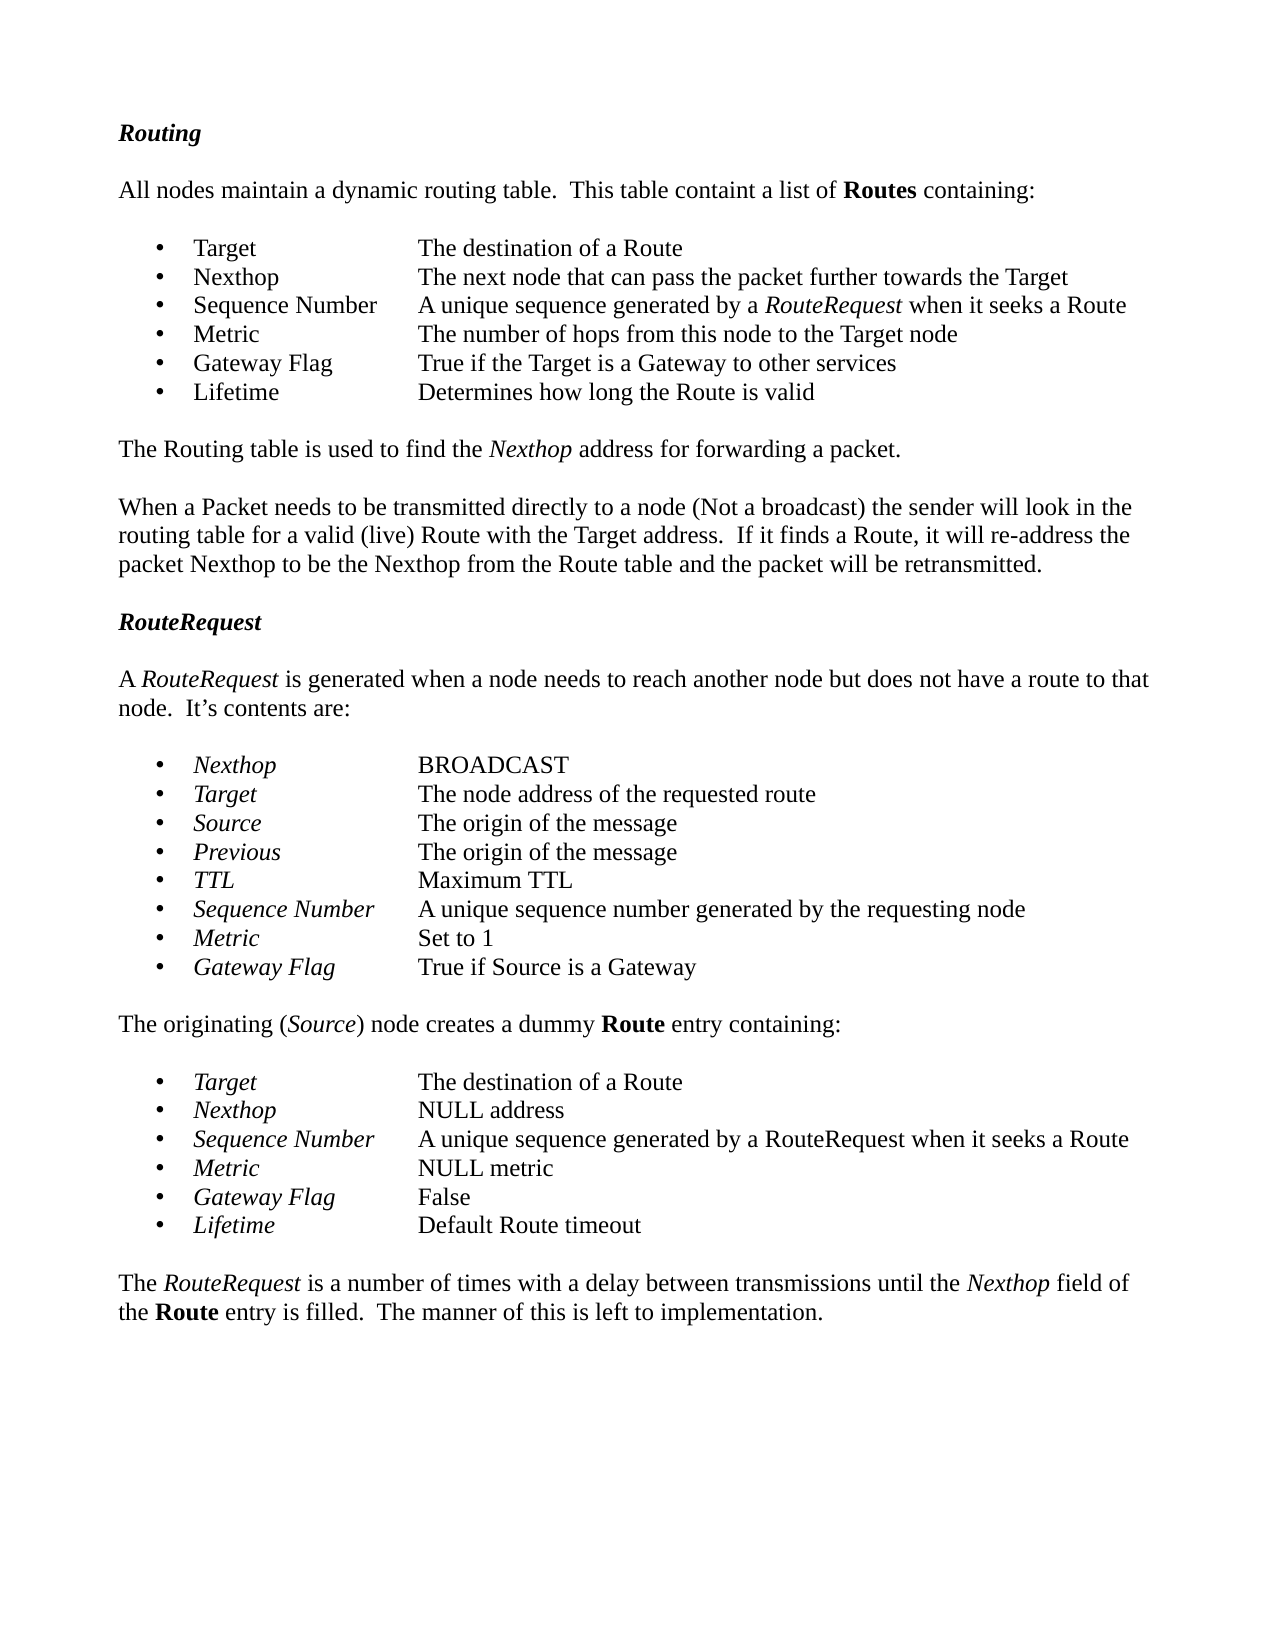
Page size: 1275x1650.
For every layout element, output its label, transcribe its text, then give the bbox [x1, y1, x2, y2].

text Routing [118, 118, 1157, 147]
text The originating (Source) node creates a dummy Route entry containing: [118, 1009, 1157, 1038]
text When a Packet needs to be transmitted directly to a node (Not a broadcast) the sender will look in the routing table for a valid (live) Route with the Target address. If it finds a Route, it will re-address the packet Nexthop to be the Nexthop from the Route table and the packet will be retransmitted. [118, 492, 1157, 578]
list Sequence Number A unique sequence generated by a RouteRequest when it seeks a Route [156, 291, 1157, 319]
list Target The destination of a Route [156, 233, 1157, 262]
list Gateway Flag False [156, 1182, 1157, 1211]
list Source The origin of the message [156, 808, 1157, 837]
list Nexthop NULL address [156, 1096, 1157, 1124]
list Metric Set to 1 [156, 923, 1157, 952]
text RouteRequest [118, 607, 1157, 636]
list Gateway Flag True if the Target is a Gateway to other services [156, 348, 1157, 377]
list Previous The origin of the message [156, 837, 1157, 866]
list Gateway Flag True if Source is a Gateway [156, 952, 1157, 981]
text A RouteRequest is generated when a node needs to reach another node but does not have a route to that node. It’s contents are: [118, 664, 1157, 722]
list Target The node address of the requested route [156, 779, 1157, 808]
list Lifetime Determines how long the Route is valid [156, 377, 1157, 406]
list Lifetime Default Route timeout [156, 1211, 1157, 1239]
list Target The destination of a Route [156, 1067, 1157, 1096]
list TTL Maximum TTL [156, 866, 1157, 894]
text The RouteRequest is a number of times with a delay between transmissions until the Nexthop field of the Route entry is filled. The manner of this is left to implementation. [118, 1268, 1157, 1326]
list Sequence Number A unique sequence number generated by the requesting node [156, 894, 1157, 923]
list Nexthop The next node that can pass the packet further towards the Target [156, 262, 1157, 291]
text The Routing table is used to find the Nexthop address for forwarding a packet. [118, 434, 1157, 463]
list Metric NULL metric [156, 1153, 1157, 1182]
text All nodes maintain a dynamic routing table. This table containt a list of Routes containing: [118, 176, 1157, 204]
list Sequence Number A unique sequence generated by a RouteRequest when it seeks a Route [156, 1124, 1157, 1153]
list Nexthop BROADCAST [156, 751, 1157, 779]
list Metric The number of hops from this node to the Target node [156, 319, 1157, 348]
